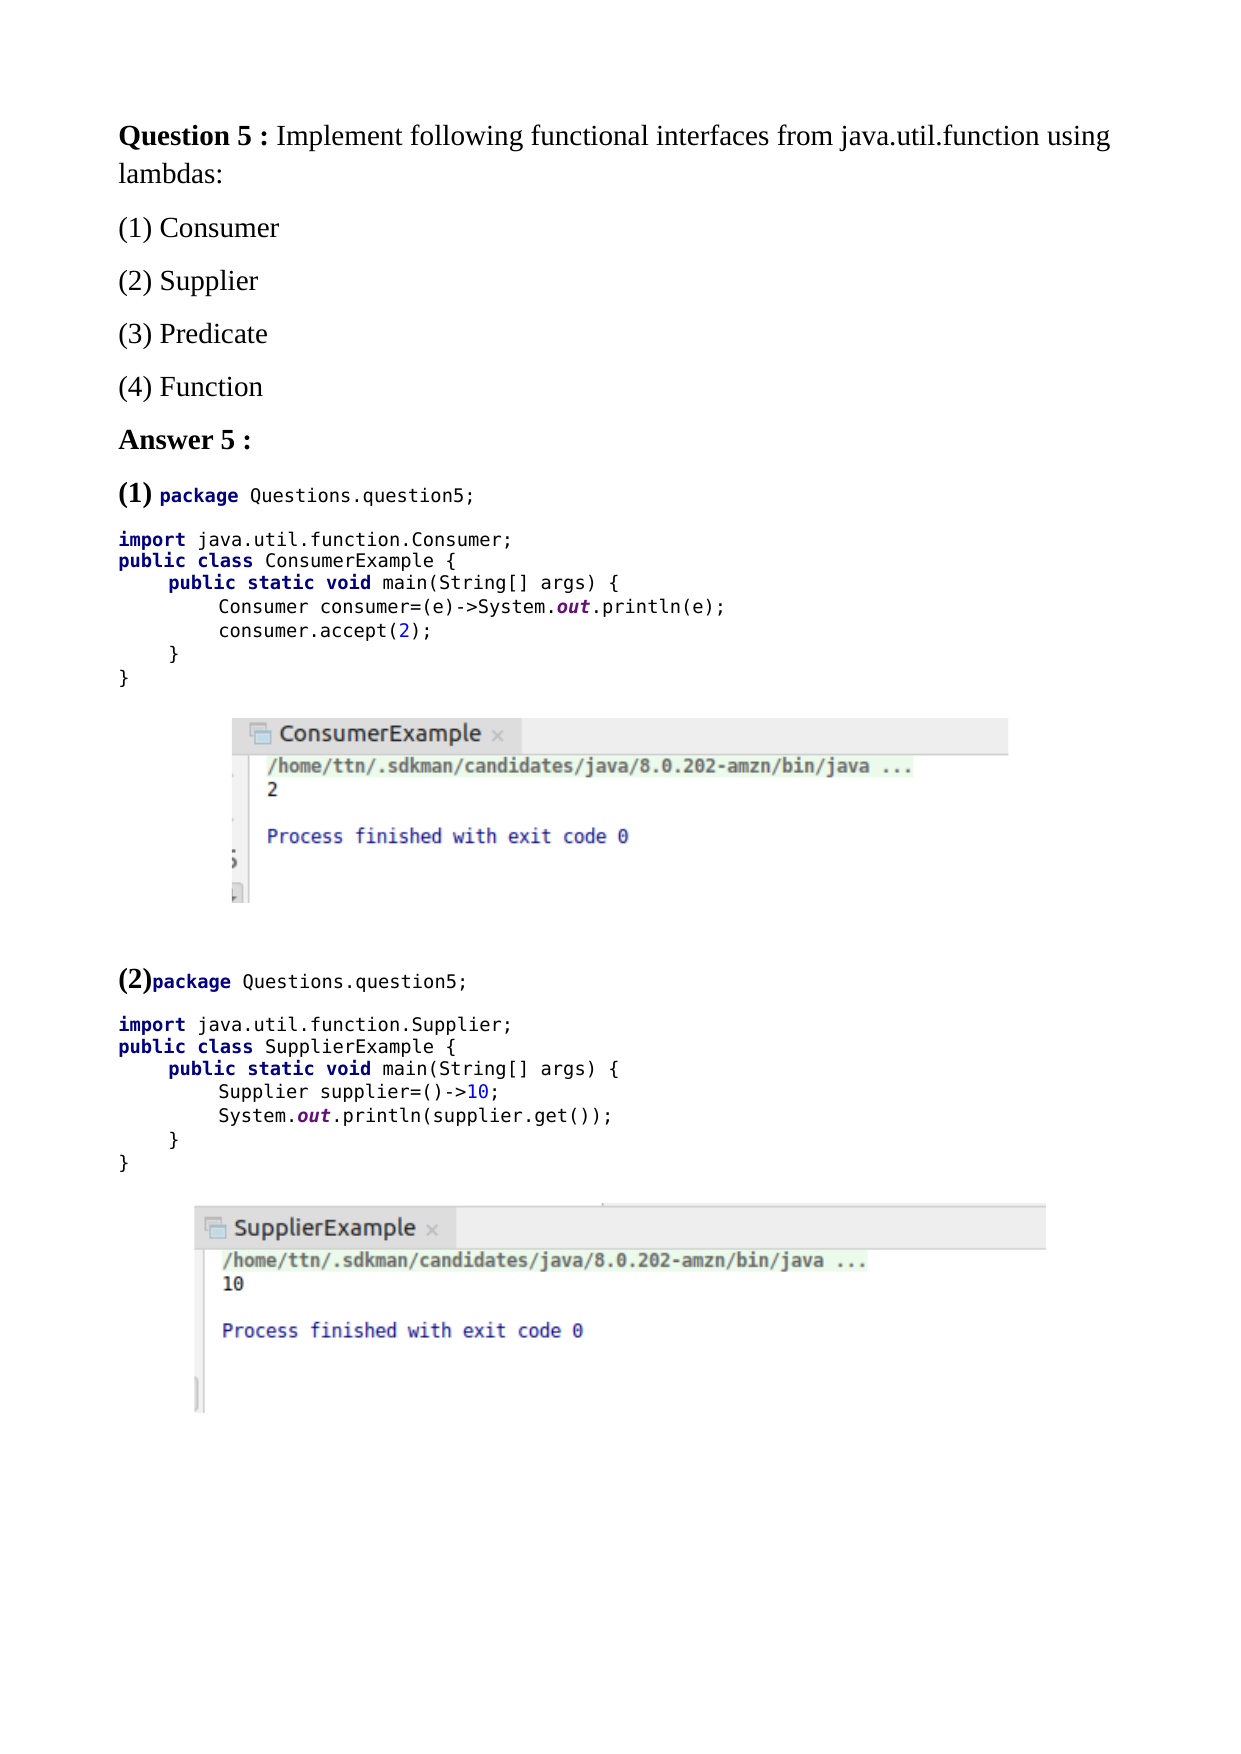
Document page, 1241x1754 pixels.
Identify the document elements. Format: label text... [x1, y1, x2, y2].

text (2) Supplier [118, 263, 1122, 296]
text public class ConsumerExample { [118, 550, 1122, 572]
text public static void main(String[] args) { [118, 1058, 1122, 1081]
text (2)package Questions.question5; [118, 961, 1122, 994]
picture [231, 718, 1009, 903]
picture [194, 1203, 1046, 1413]
text } [118, 643, 1122, 667]
text (3) Predicate [118, 316, 1122, 349]
text (4) Function [118, 369, 1122, 403]
text } [118, 667, 1122, 689]
text (1) Consumer [118, 210, 1122, 243]
text } [118, 1128, 1122, 1152]
text System.out.println(supplier.get()); [118, 1105, 1122, 1128]
text public static void main(String[] args) { [118, 572, 1122, 596]
text public class SupplierExample { [118, 1036, 1122, 1058]
text import java.util.function.Supplier; [118, 1014, 1122, 1036]
text Consumer consumer=(e)->System.out.println(e); [118, 596, 1122, 619]
text consumer.accept(2); [118, 619, 1122, 643]
text } [118, 1152, 1122, 1174]
text (1) package Questions.question5; [118, 475, 1122, 509]
text import java.util.function.Consumer; [118, 528, 1122, 550]
text Answer 5 : [118, 422, 1122, 456]
text Question 5 : Implement following functional interfaces from java.util.function using lambdas: [118, 118, 1122, 190]
text Supplier supplier=()->10; [118, 1081, 1122, 1105]
